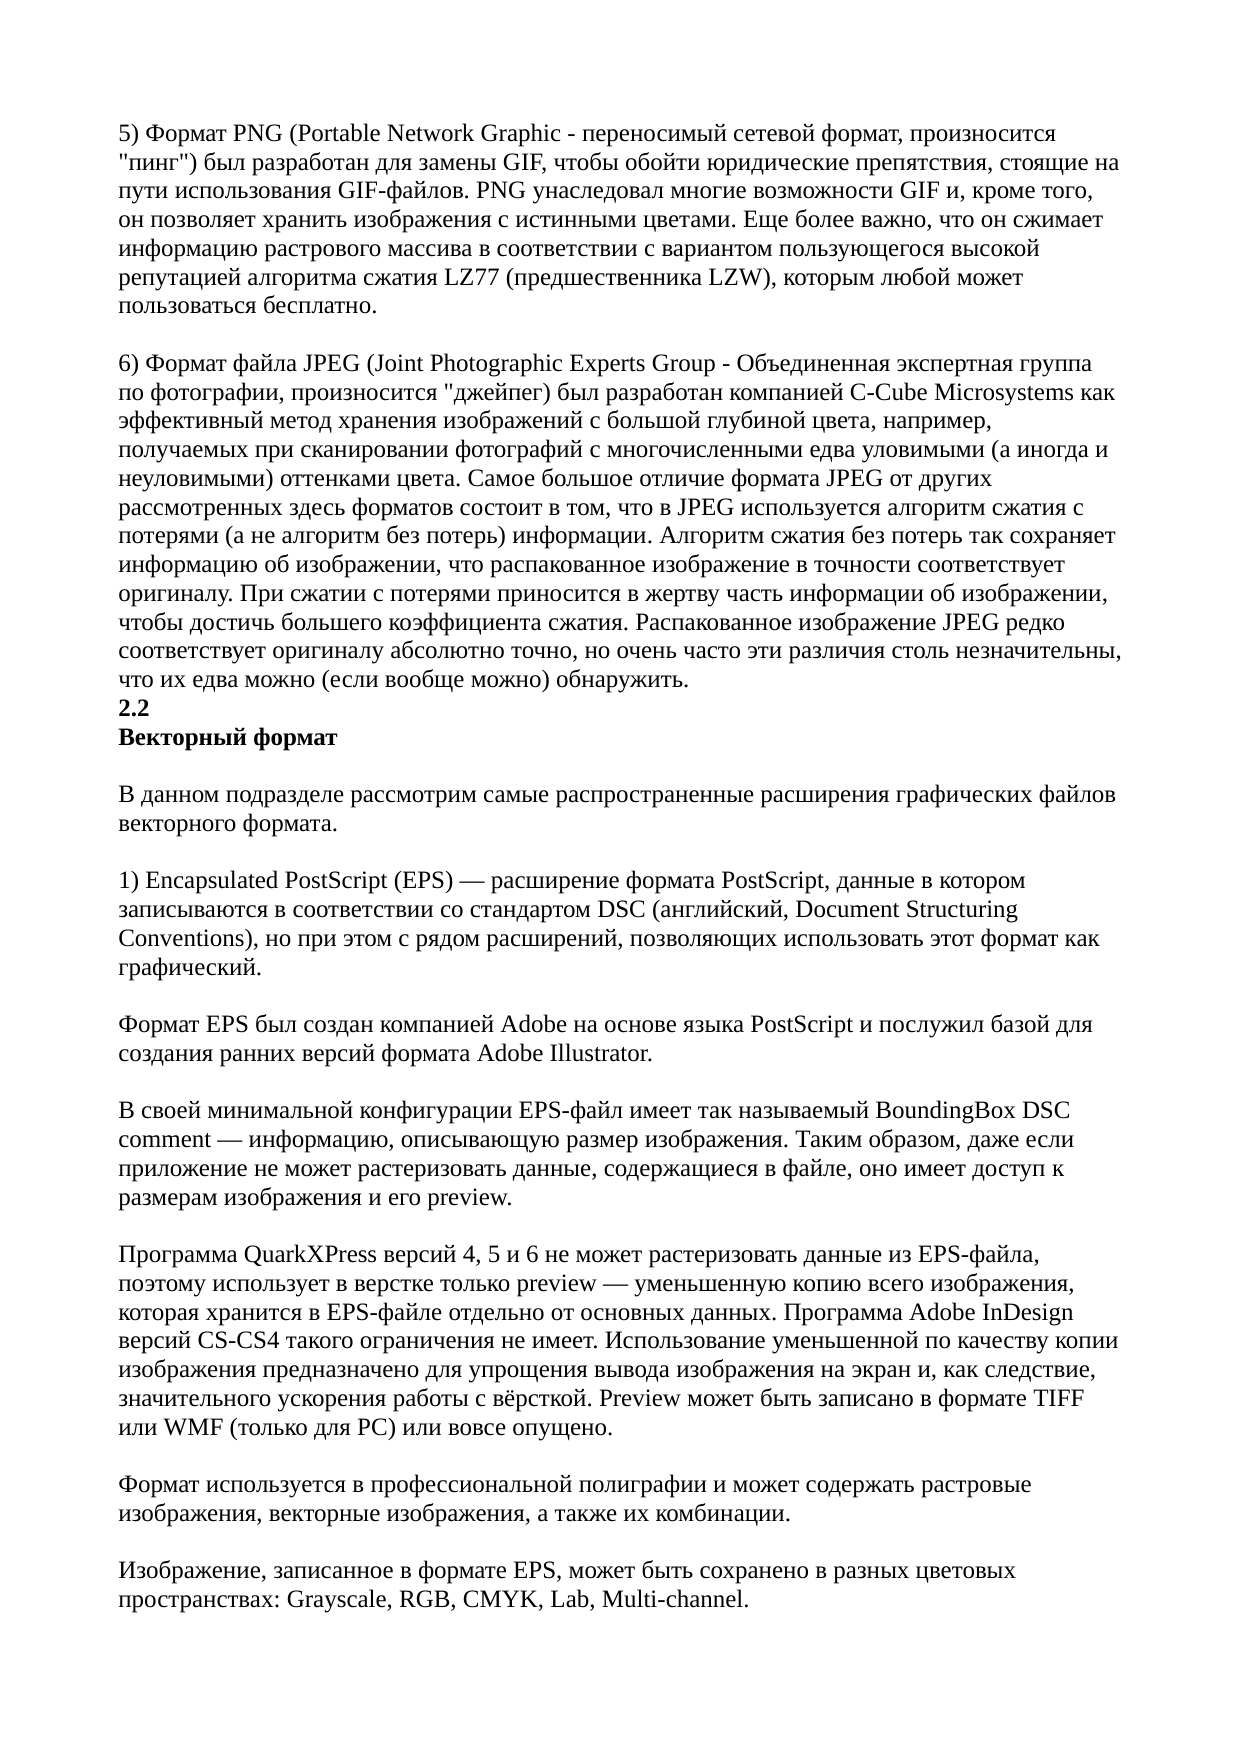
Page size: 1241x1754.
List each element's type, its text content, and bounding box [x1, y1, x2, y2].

text 5) Формат PNG (Portable Network Graphic - переносимый сетевой формат, произносится "пинг") был разработан для замены GIF, чтобы обойти юридические препятствия, стоящие на пути использования GIF-файлов. PNG унаследовал многие возможности GIF и, кроме того, он позволяет хранить изображения с истинными цветами. Еще более важно, что он сжимает информацию растрового массива в соответствии с вариантом пользующегося высокой репутацией алгоритма сжатия LZ77 (предшественника LZW), которым любой может пользоваться бесплатно. 6) Формат файла JPEG (Joint Photographic Experts Group - Объединенная экспертная группа по фотографии, произносится "джейпег) был разработан компанией C-Cube Microsystems как эффективный метод хранения изображений с большой глубиной цвета, например, получаемых при сканировании фотографий с многочисленными едва уловимыми (а иногда и неуловимыми) оттенками цвета. Самое большое отличие формата JPEG от других рассмотренных здесь форматов состоит в том, что в JPEG используется алгоритм сжатия с потерями (а не алгоритм без потерь) информации. Алгоритм сжатия без потерь так сохраняет информацию об изображении, что распакованное изображение в точности соответствует оригиналу. При сжатии с потерями приносится в жертву часть информации об изображении, чтобы достичь большего коэффициента сжатия. Распакованное изображение JPEG редко соответствует оригиналу абсолютно точно, но очень часто эти различия столь незначительны, что их едва можно (если вообще можно) обнаружить. 2.2 Векторный формат В данном подразделе рассмотрим самые распространенные расширения графических файлов векторного формата. 1) Encapsulated PostScript (EPS) — расширение формата PostScript, данные в котором записываются в соответствии со стандартом DSС (английский, Document Structuring Conventions), но при этом c рядом расширений, позволяющих использовать этот формат как графический. Формат EPS был создан компанией Adobe на основе языка PostScript и послужил базой для создания ранних версий формата Adobe Illustrator. В своей минимальной конфигурации EPS-файл имеет так называемый BoundingBox DSC comment — информацию, описывающую размер изображения. Таким образом, даже если приложение не может растеризовать данные, содержащиеся в файле, оно имеет доступ к размерам изображения и его preview. Программа QuarkXPress версий 4, 5 и 6 не может растеризовать данные из EPS-файла, поэтому использует в верстке только preview — уменьшенную копию всего изображения, которая хранится в EPS-файле отдельно от основных данных. Программа Adobe InDesign версий CS-CS4 такого ограничения не имеет. Использование уменьшенной по качеству копии изображения предназначено для упрощения вывода изображения на экран и, как следствие, значительного ускорения работы с вёрсткой. Preview может быть записано в формате TIFF или WMF (только для РС) или вовсе опущено. Формат используется в профессиональной полиграфии и может содержать растровые изображения, векторные изображения, а также их комбинации. Изображение, записанное в формате EPS, может быть сохранено в разных цветовых пространствах: Grayscale, RGB, CMYK, Lab, Multi-channel. [118, 118, 1122, 1613]
